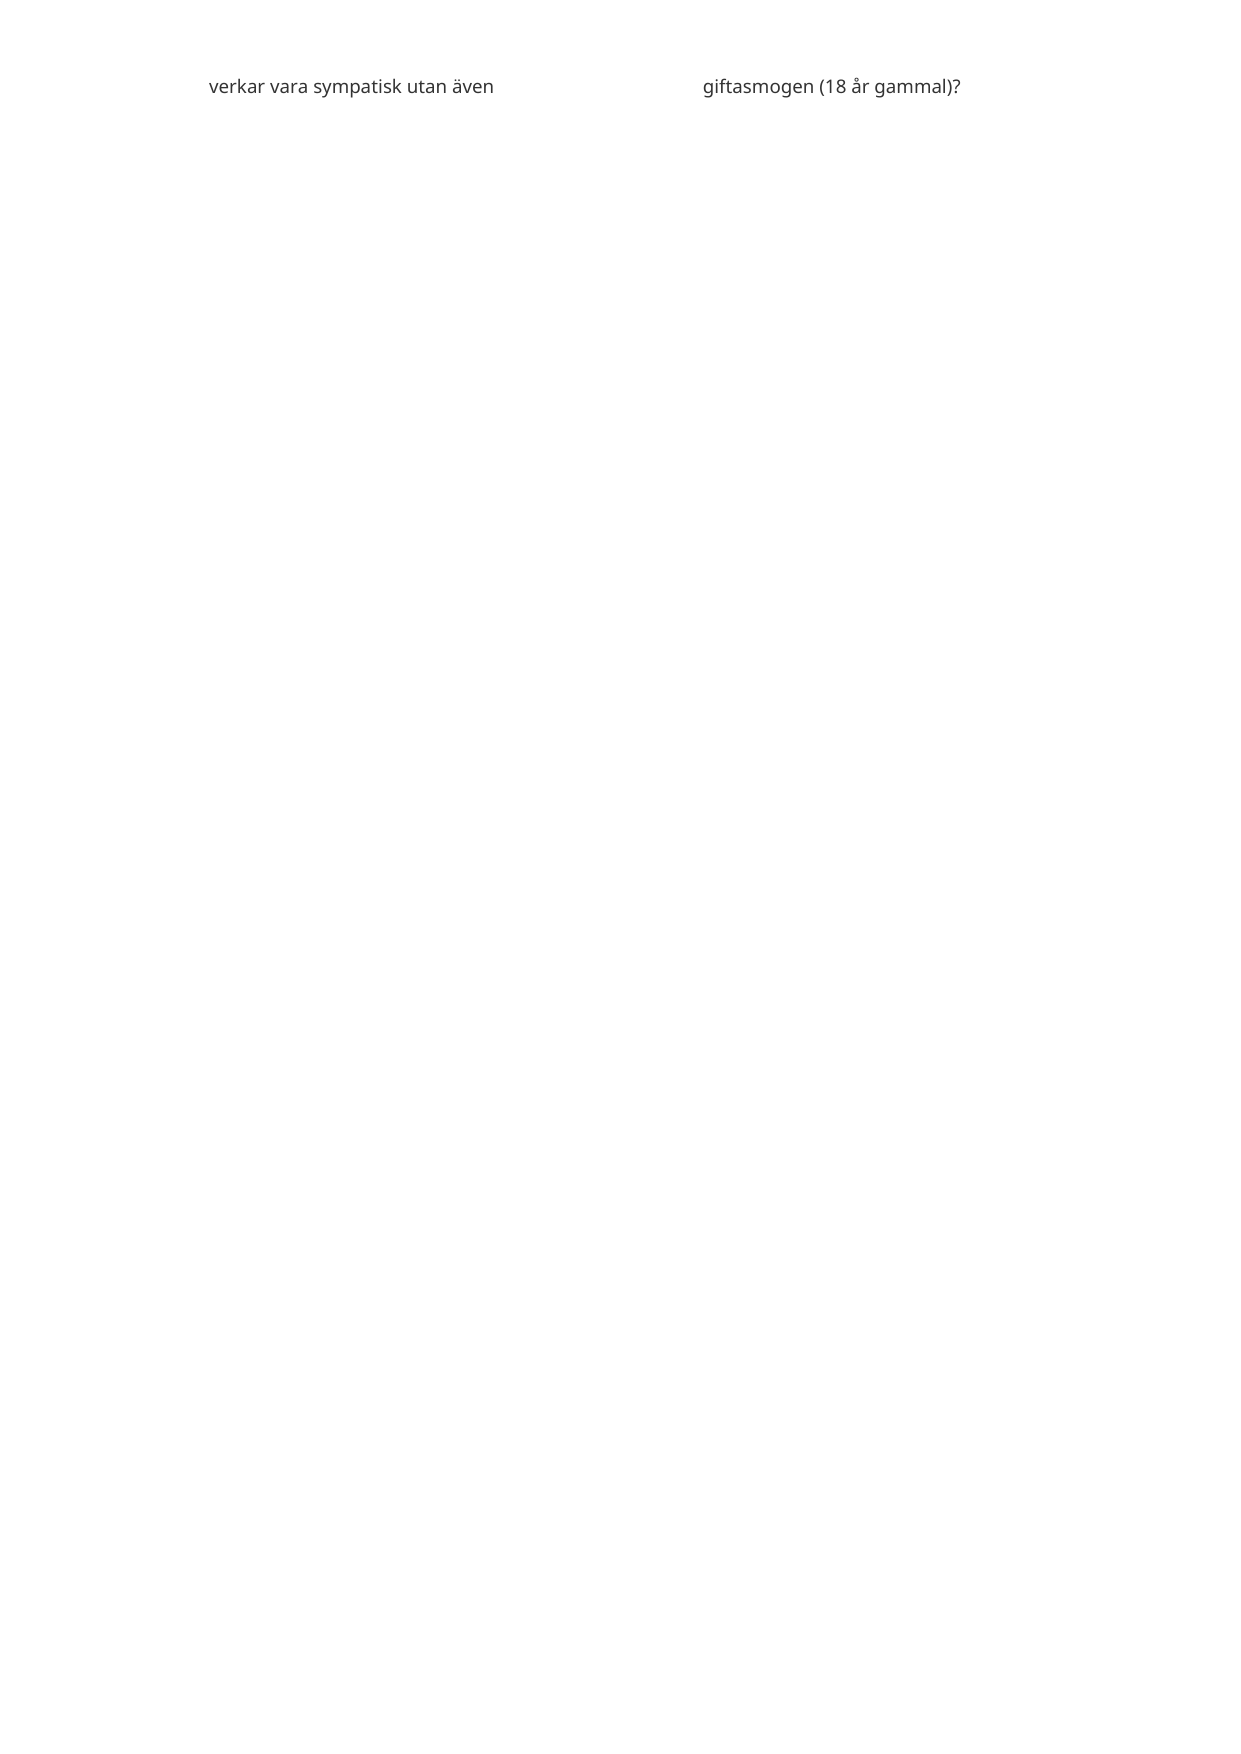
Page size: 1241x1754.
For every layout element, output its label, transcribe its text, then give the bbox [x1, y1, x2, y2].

list giftasmogen (18 år gammal)? [673, 74, 1072, 99]
list verkar vara sympatisk utan även [179, 74, 579, 99]
